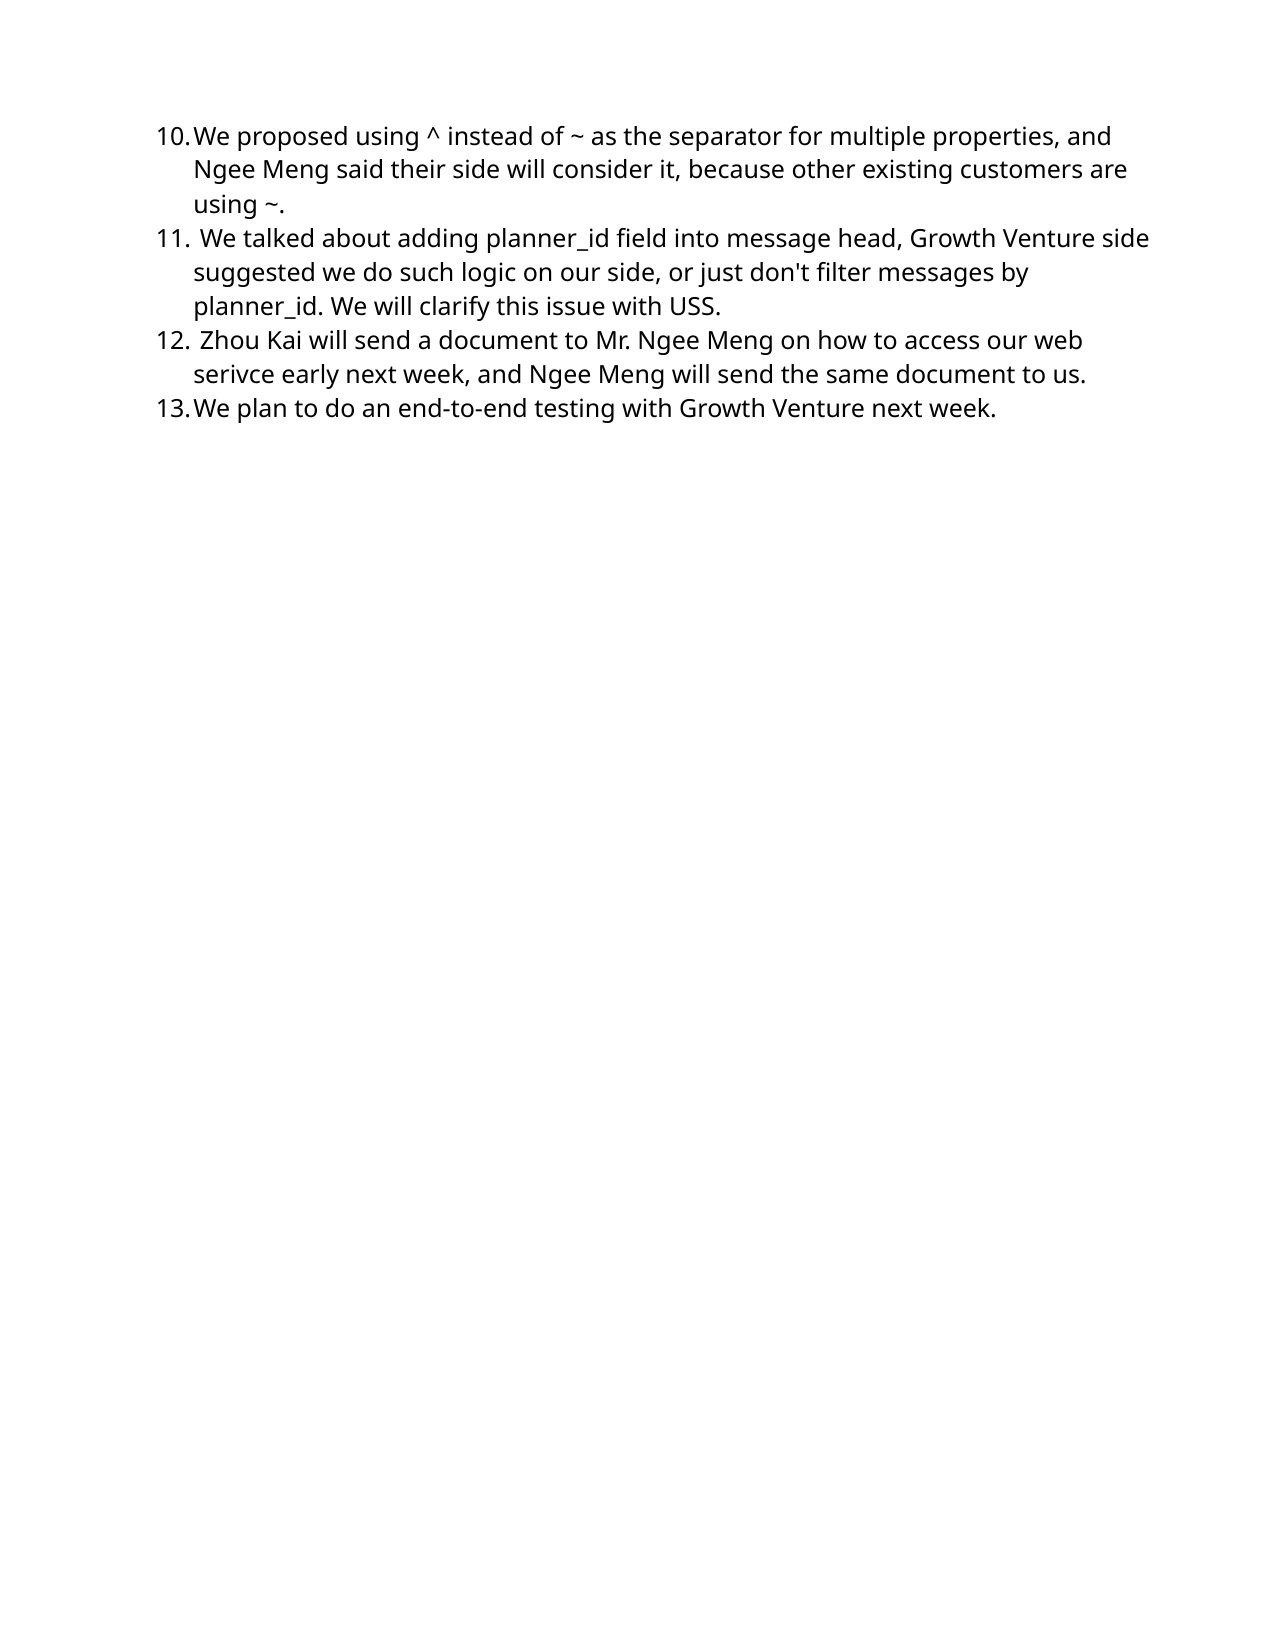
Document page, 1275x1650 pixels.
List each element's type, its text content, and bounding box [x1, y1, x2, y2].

list Zhou Kai will send a document to Mr. Ngee Meng on how to access our web serivce early next week, and Ngee Meng will send the same document to us. [156, 322, 1157, 391]
list We talked about adding planner_id field into message head, Growth Venture side suggested we do such logic on our side, or just don't filter messages by planner_id. We will clarify this issue with USS. [156, 220, 1157, 322]
list We plan to do an end-to-end testing with Growth Venture next week. [156, 391, 1157, 425]
list We proposed using ^ instead of ~ as the separator for multiple properties, and Ngee Meng said their side will consider it, because other existing customers are using ~. [156, 118, 1157, 220]
